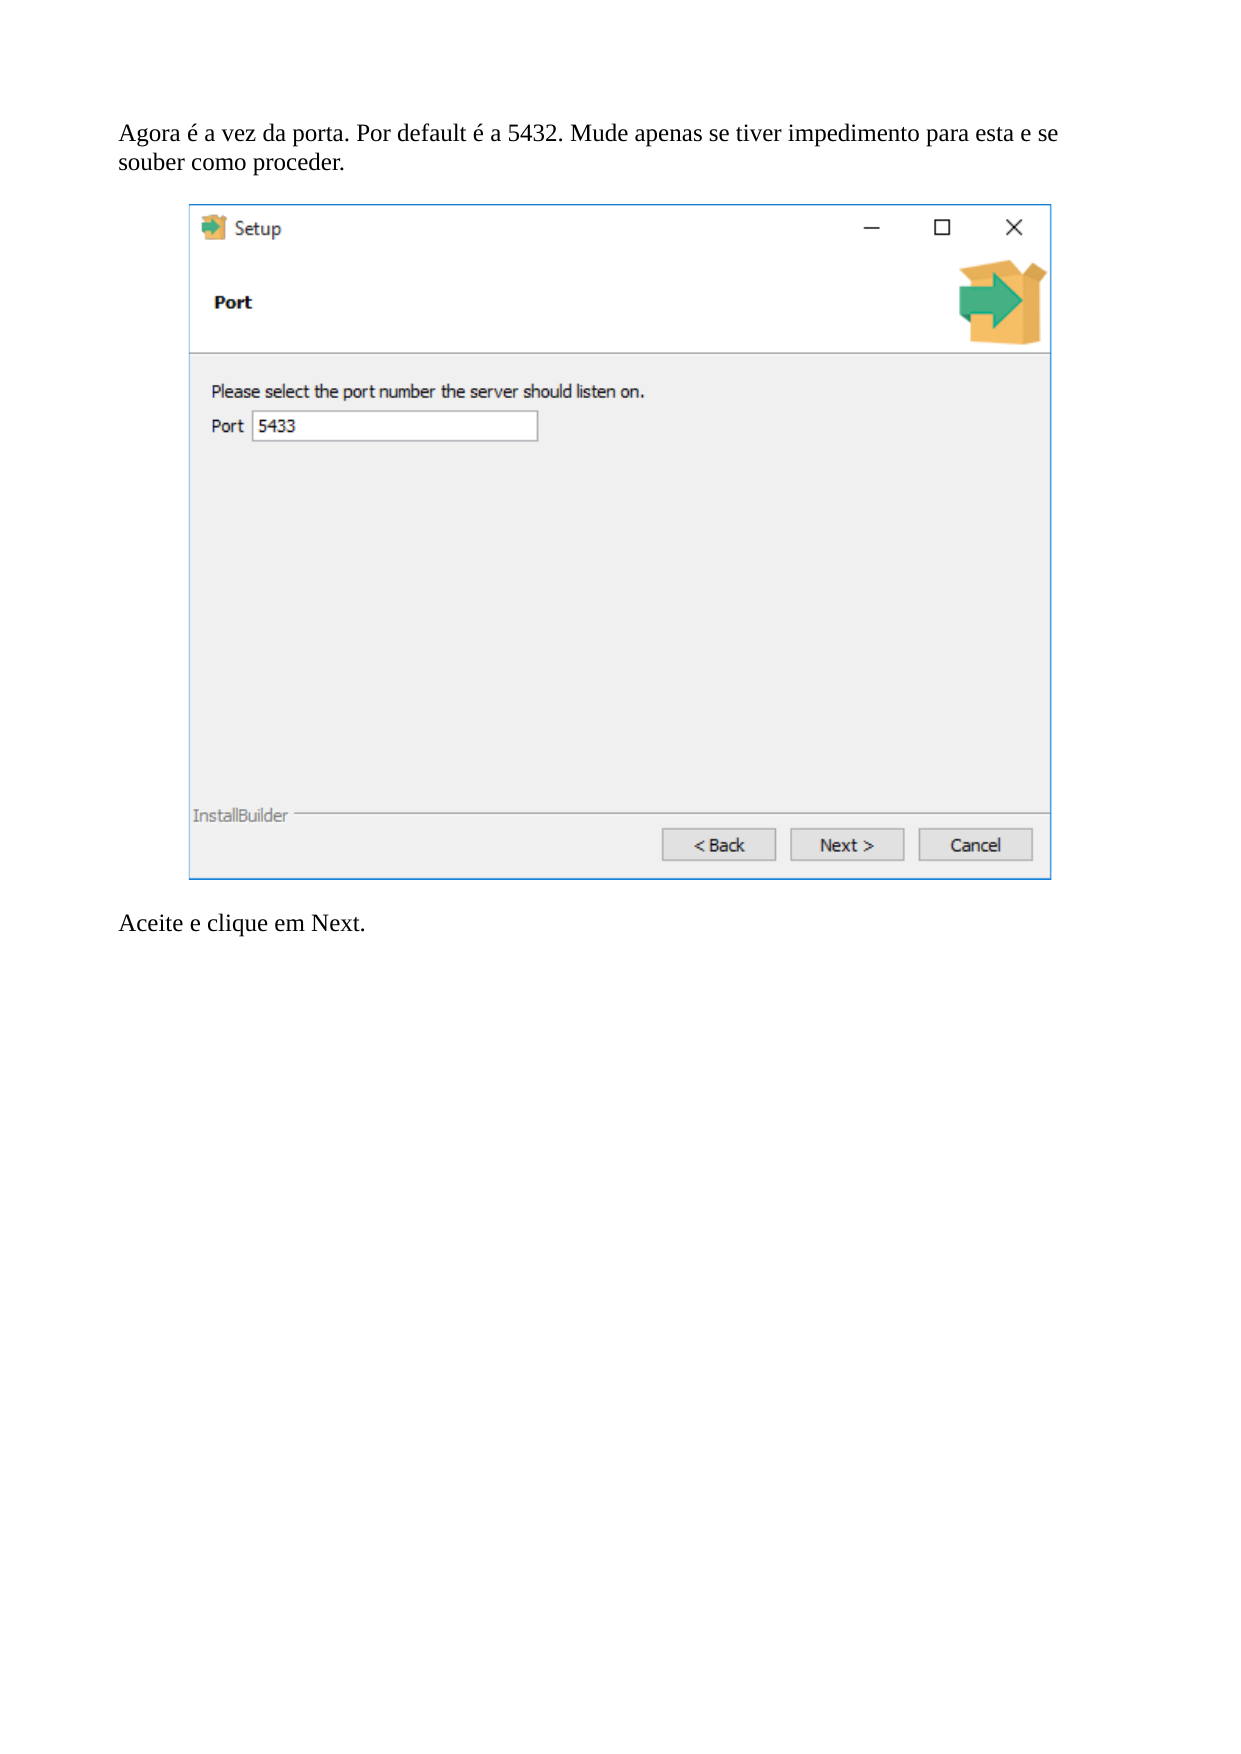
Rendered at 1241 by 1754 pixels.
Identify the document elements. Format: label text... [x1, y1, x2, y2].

text Agora é a vez da porta. Por default é a 5432. Mude apenas se tiver impedimento para esta e se souber como proceder. [118, 118, 1122, 176]
text Aceite e clique em Next. [118, 908, 1122, 937]
picture [188, 204, 1052, 880]
